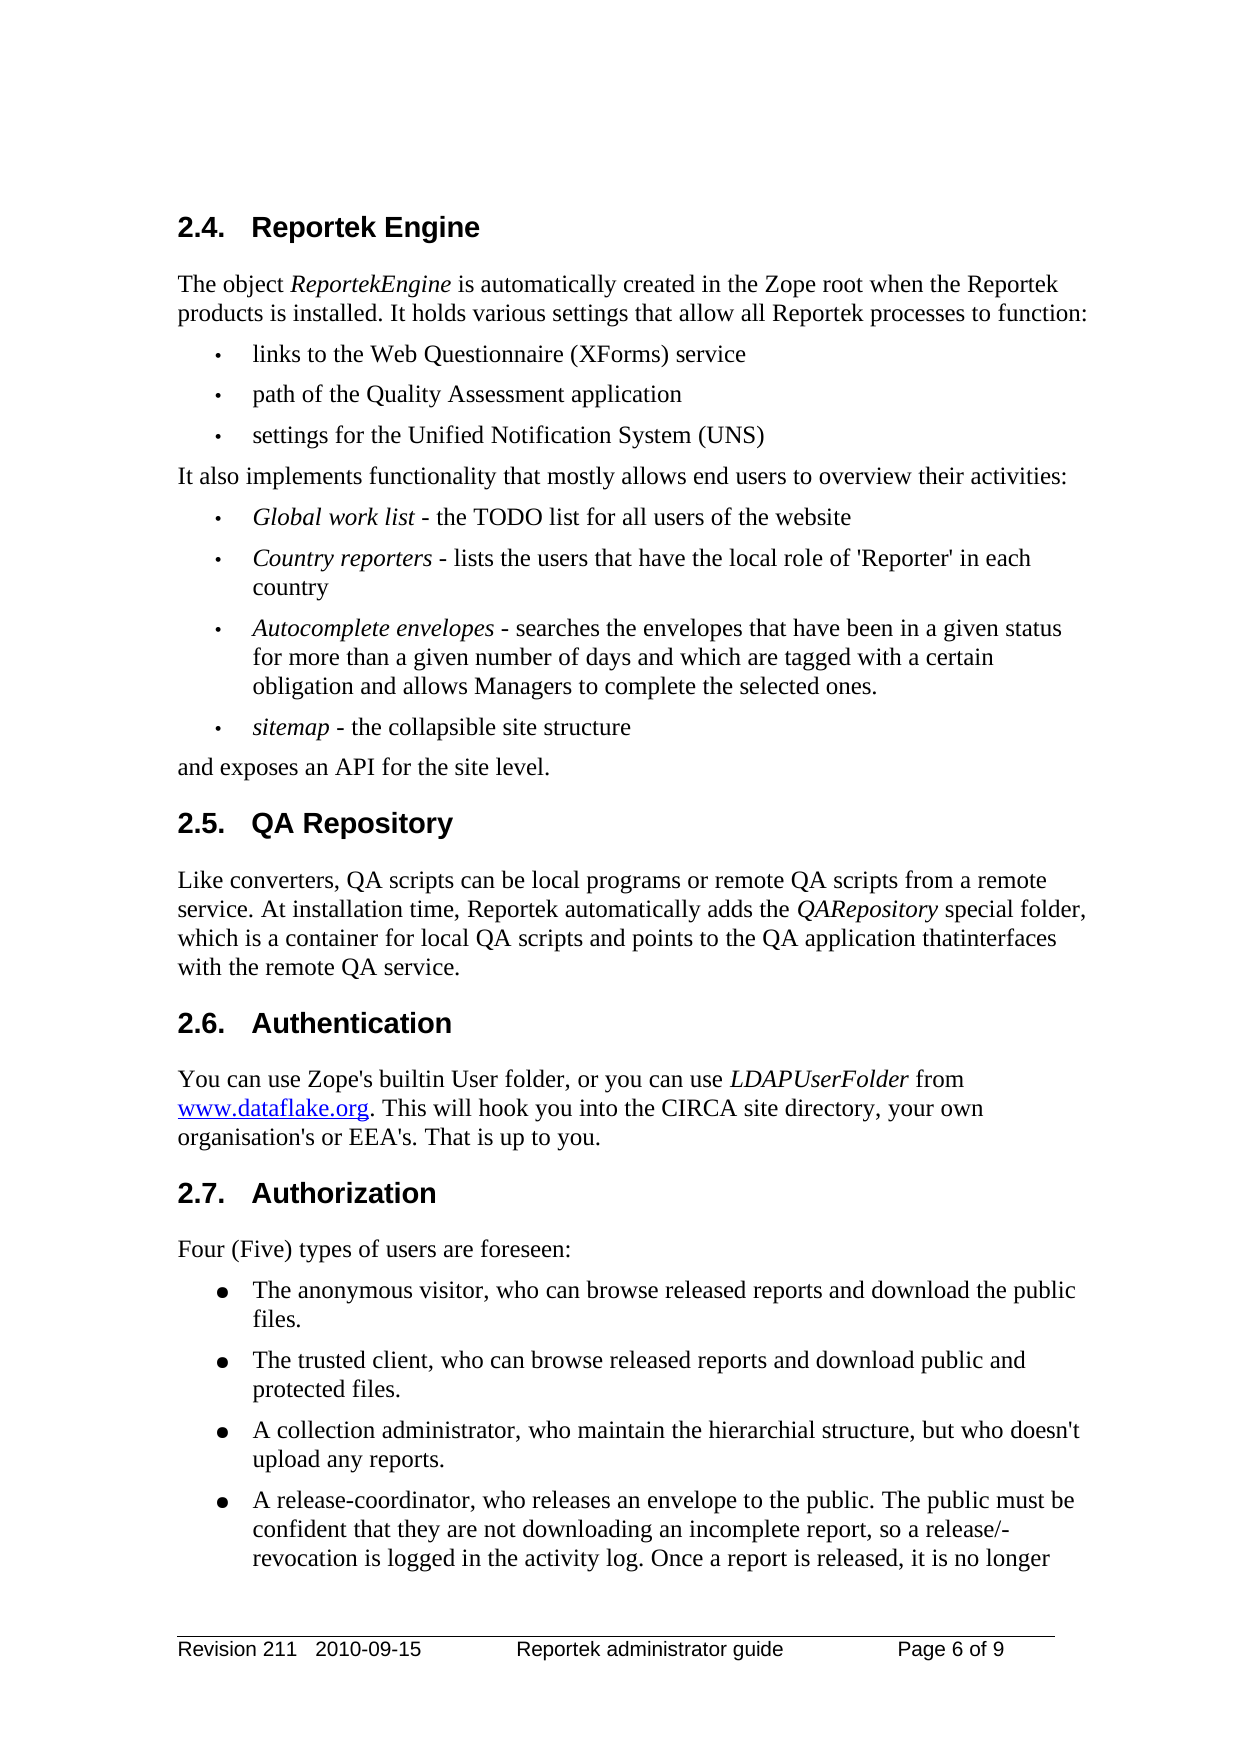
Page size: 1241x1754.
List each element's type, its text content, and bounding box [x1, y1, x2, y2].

text The object ReportekEngine is automatically created in the Zope root when the Reportek products is installed. It holds various settings that allow all Reportek processes to function: [177, 268, 1092, 327]
subtitle Reportek Engine [177, 210, 1092, 244]
text and exposes an API for the site level. [177, 752, 1092, 781]
text Four (Five) types of users are foreseen: [177, 1234, 1092, 1263]
list Global work list - the TODO list for all users of the website [215, 502, 1092, 531]
text You can use Zope's builtin User folder, or you can use LDAPUserFolder from www.dataflake.org. This will hook you into the CIRCA site directory, your own organisation's or EEA's. That is up to you. [177, 1064, 1092, 1151]
text It also implements functionality that mostly allows end users to overview their activities: [177, 461, 1092, 490]
list path of the Quality Assessment application [215, 379, 1092, 408]
subtitle QA Repository [177, 806, 1092, 840]
list links to the Web Questionnaire (XForms) service [215, 338, 1092, 367]
list sitemap - the collapsible site structure [215, 711, 1092, 741]
list A release-coordinator, who releases an envelope to the public. The public must be confident that they are not downloading an incomplete report, so a release/-revocation is logged in the activity log. Once a report is released, it is no longer [215, 1485, 1092, 1572]
subtitle Authentication [177, 1006, 1092, 1039]
list The anonymous visitor, who can browse released reports and download the public files. [215, 1275, 1092, 1333]
list A collection administrator, who maintain the hierarchial structure, but who doesn't upload any reports. [215, 1415, 1092, 1473]
list Autocomplete envelopes - searches the envelopes that have been in a given status for more than a given number of days and which are tagged with a certain obligation and allows Managers to complete the selected ones. [215, 612, 1092, 700]
list The trusted client, who can browse released reports and download public and protected files. [215, 1345, 1092, 1403]
list Country reporters - lists the users that have the local role of 'Reporter' in each country [215, 543, 1092, 601]
subtitle Authorization [177, 1176, 1092, 1209]
list settings for the Unified Notification System (UNS) [215, 420, 1092, 449]
text Like converters, QA scripts can be local programs or remote QA scripts from a remote service. At installation time, Reportek automatically adds the QARepository special folder, which is a container for local QA scripts and points to the QA application thatinterfaces with the remote QA service. [177, 864, 1092, 981]
